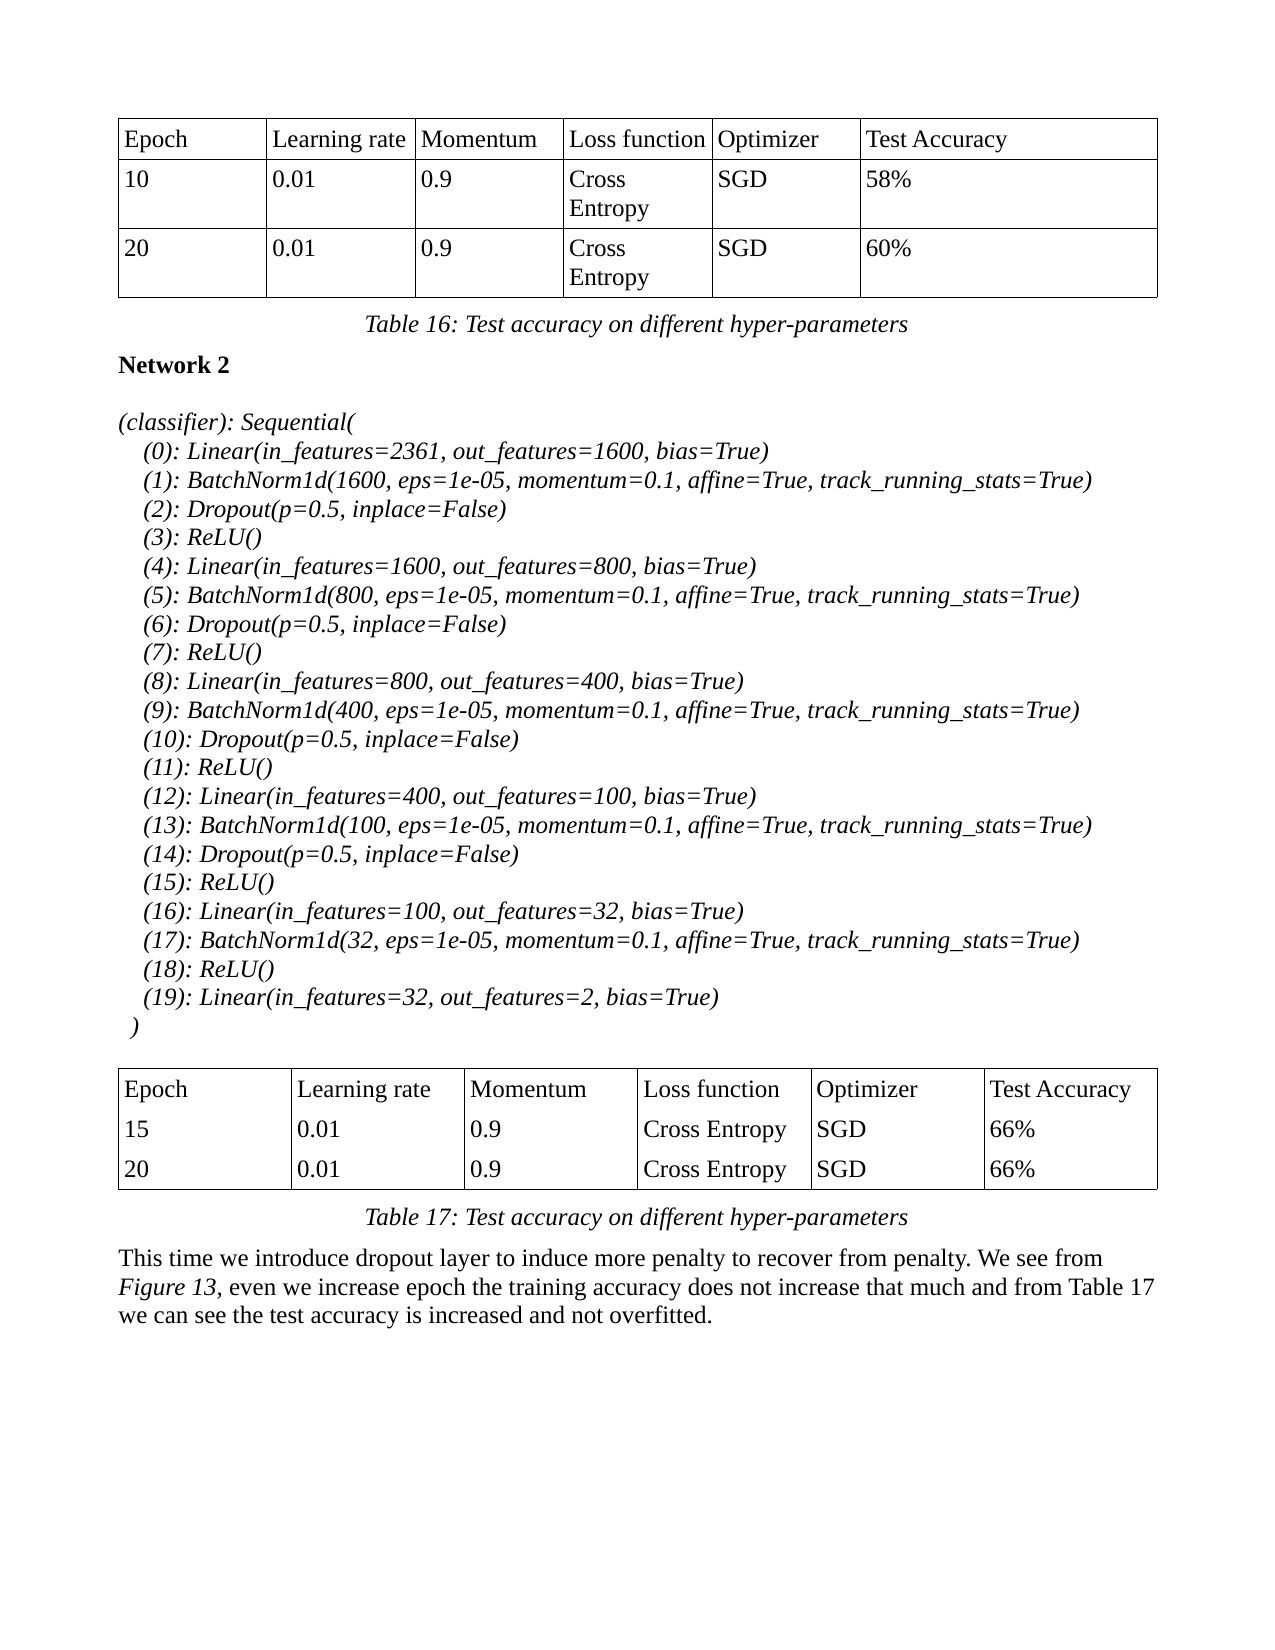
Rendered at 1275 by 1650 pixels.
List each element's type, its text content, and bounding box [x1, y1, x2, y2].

table_cell Cross Entropy [638, 1109, 811, 1149]
table_cell 20 [119, 229, 266, 297]
text (15): ReLU() [118, 867, 1157, 896]
text (4): Linear(in_features=1600, out_features=800, bias=True) [118, 551, 1157, 580]
table_cell 66% [985, 1109, 1157, 1149]
table_header Optimizer [713, 119, 860, 158]
text Table 16: Test accuracy on different hyper-parameters [118, 309, 1157, 338]
table_cell 0.01 [267, 229, 415, 297]
table_cell Cross Entropy [638, 1149, 811, 1189]
table_header Loss function [638, 1069, 811, 1109]
table_header Test Accuracy [985, 1069, 1157, 1109]
table_header Epoch [119, 1069, 291, 1109]
text (19): Linear(in_features=32, out_features=2, bias=True) [118, 982, 1157, 1011]
text (14): Dropout(p=0.5, inplace=False) [118, 839, 1157, 867]
table_cell Cross Entropy [564, 229, 712, 297]
text (18): ReLU() [118, 954, 1157, 982]
text (1): BatchNorm1d(1600, eps=1e-05, momentum=0.1, affine=True, track_running_stats=True) [118, 465, 1157, 494]
text Table 17: Test accuracy on different hyper-parameters [118, 1202, 1157, 1230]
table_header Momentum [416, 119, 563, 158]
table_header Momentum [465, 1069, 637, 1109]
text (0): Linear(in_features=2361, out_features=1600, bias=True) [118, 436, 1157, 465]
text (7): ReLU() [118, 637, 1157, 666]
table_cell 0.9 [465, 1109, 637, 1149]
table_header Optimizer [812, 1069, 984, 1109]
table_header Epoch [119, 119, 266, 158]
table_cell 0.9 [416, 229, 563, 297]
text (6): Dropout(p=0.5, inplace=False) [118, 609, 1157, 637]
table_cell 0.01 [267, 160, 415, 227]
table_cell 20 [119, 1149, 291, 1189]
text (classifier): Sequential( [118, 407, 1157, 436]
table_cell 66% [985, 1149, 1157, 1189]
table_cell 10 [119, 160, 266, 227]
text (8): Linear(in_features=800, out_features=400, bias=True) [118, 666, 1157, 695]
table_cell SGD [713, 229, 860, 297]
table_cell 60% [861, 229, 1157, 297]
text (3): ReLU() [118, 522, 1157, 551]
table_cell SGD [812, 1109, 984, 1149]
table_cell SGD [713, 160, 860, 227]
text Network 2 [118, 350, 1157, 379]
table_cell 0.01 [292, 1109, 464, 1149]
table_cell Cross Entropy [564, 160, 712, 227]
table_cell 0.01 [292, 1149, 464, 1189]
text (5): BatchNorm1d(800, eps=1e-05, momentum=0.1, affine=True, track_running_stats=True) [118, 580, 1157, 609]
text ) [118, 1011, 1157, 1040]
text (11): ReLU() [118, 752, 1157, 781]
table_header Learning rate [267, 119, 415, 158]
text (12): Linear(in_features=400, out_features=100, bias=True) [118, 781, 1157, 810]
text (9): BatchNorm1d(400, eps=1e-05, momentum=0.1, affine=True, track_running_stats=True) [118, 695, 1157, 724]
table_cell SGD [812, 1149, 984, 1189]
text This time we introduce dropout layer to induce more penalty to recover from penalty. We see from Figure 13, even we increase epoch the training accuracy does not increase that much and from Table 17 we can see the test accuracy is increased and not overfitted. [118, 1243, 1157, 1329]
table_cell 0.9 [416, 160, 563, 227]
table_header Learning rate [292, 1069, 464, 1109]
table_cell 15 [119, 1109, 291, 1149]
table_cell 58% [861, 160, 1157, 227]
text (2): Dropout(p=0.5, inplace=False) [118, 494, 1157, 522]
table_header Loss function [564, 119, 712, 158]
text (16): Linear(in_features=100, out_features=32, bias=True) [118, 896, 1157, 925]
text (17): BatchNorm1d(32, eps=1e-05, momentum=0.1, affine=True, track_running_stats=True) [118, 925, 1157, 954]
text (13): BatchNorm1d(100, eps=1e-05, momentum=0.1, affine=True, track_running_stats=True) [118, 810, 1157, 839]
table_cell 0.9 [465, 1149, 637, 1189]
text (10): Dropout(p=0.5, inplace=False) [118, 724, 1157, 752]
table_header Test Accuracy [861, 119, 1157, 158]
